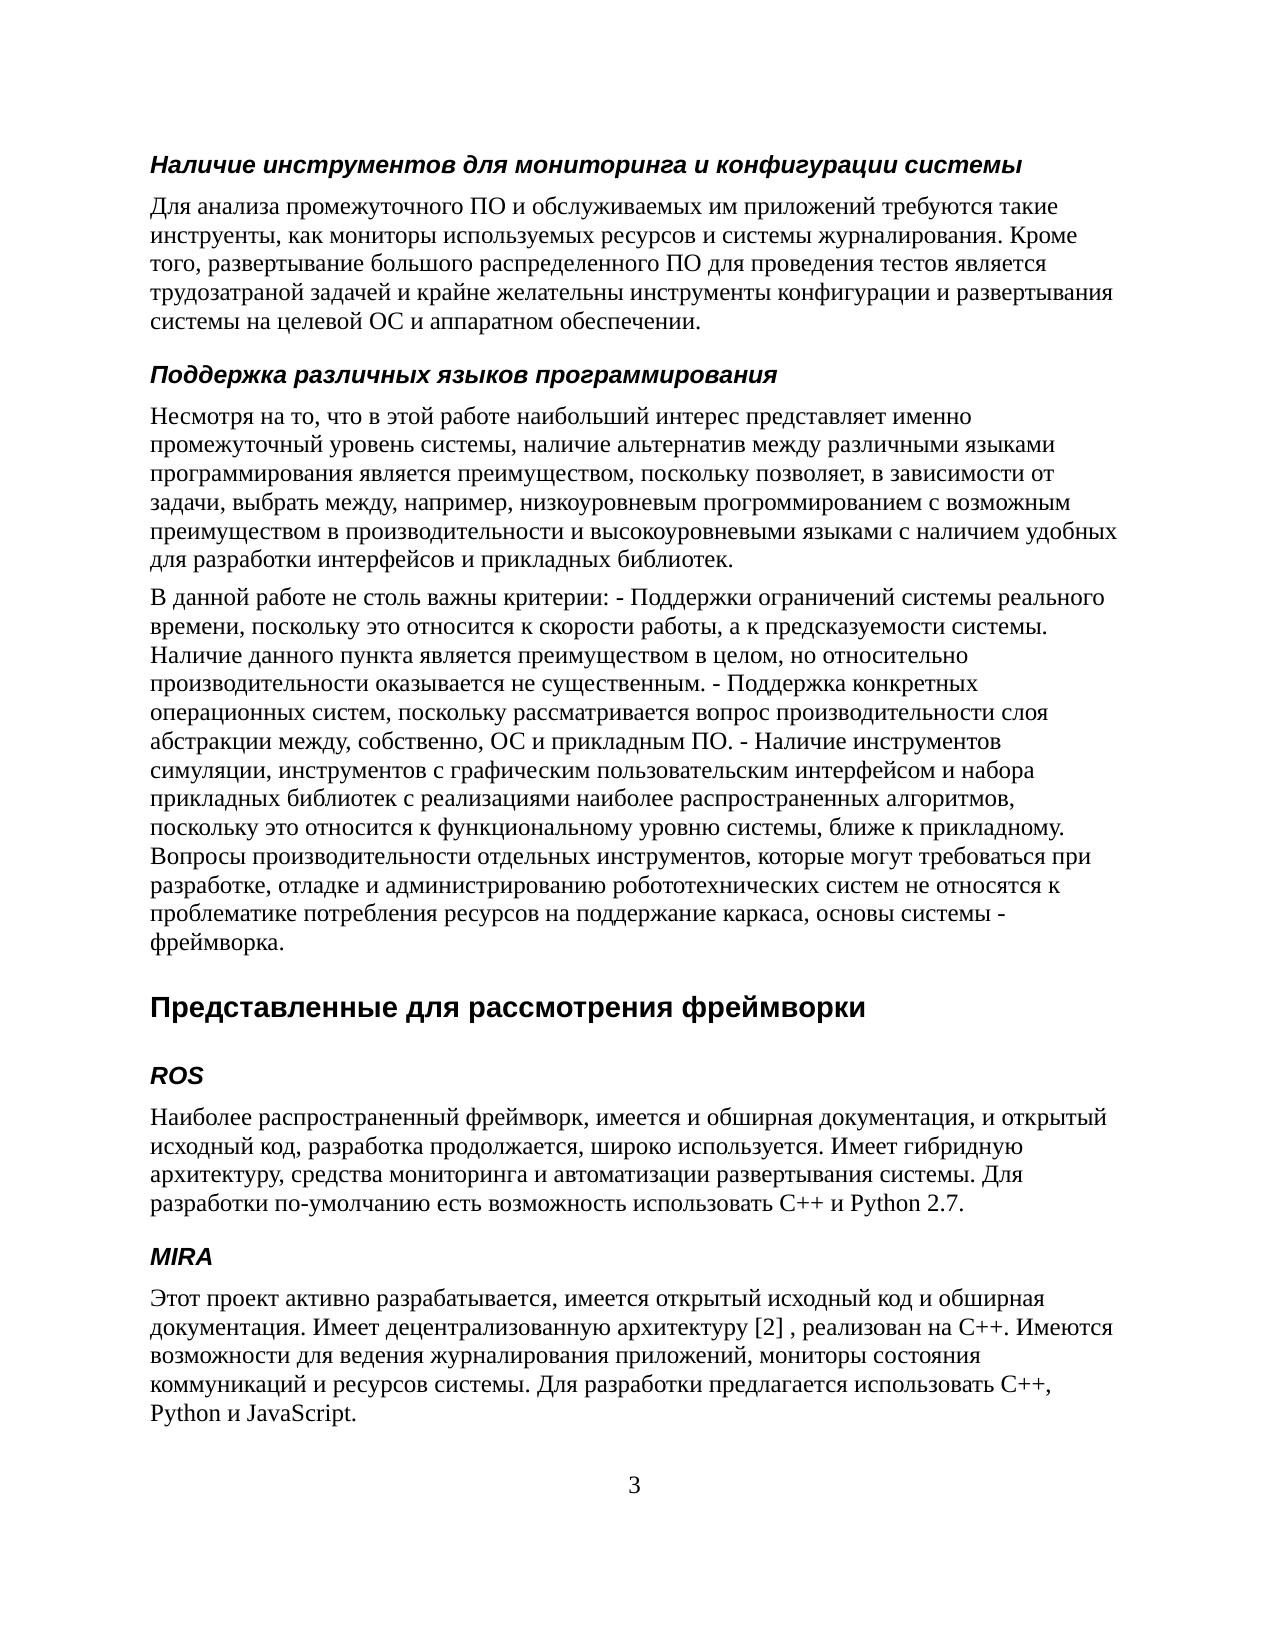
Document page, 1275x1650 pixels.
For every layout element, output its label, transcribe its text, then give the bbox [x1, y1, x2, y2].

text Этот проект активно разрабатывается, имеется открытый исходный код и обширная документация. Имеет децентрализованную архитектуру [2] , реализован на C++. Имеются возможности для ведения журналирования приложений, мониторы состояния коммуникаций и ресурсов системы. Для разработки предлагается использовать C++, Python и JavaScript. [150, 1283, 1125, 1427]
subtitle Поддержка различных языков программирования [150, 360, 1125, 388]
subtitle MIRA [150, 1242, 1125, 1271]
text В данной работе не столь важны критерии: - Поддержки ограничений системы реального времени, поскольку это относится к скорости работы, а к предсказуемости системы. Наличие данного пункта является преимуществом в целом, но относительно производительности оказывается не существенным. - Поддержка конкретных операционных систем, поскольку рассматривается вопрос производительности слоя абстракции между, собственно, ОС и прикладным ПО. - Наличие инструментов симуляции, инструментов с графическим пользовательским интерфейсом и набора прикладных библиотек с реализациями наиболее распространенных алгоритмов, поскольку это относится к функциональному уровню системы, ближе к прикладному. Вопросы производительности отдельных инструментов, которые могут требоваться при разработке, отладке и администрированию робототехнических систем не относятся к проблематике потребления ресурсов на поддержание каркаса, основы системы - фреймворка. [150, 582, 1125, 956]
text Для анализа промежуточного ПО и обслуживаемых им приложений требуются такие инструенты, как мониторы используемых ресурсов и системы журналирования. Кроме того, развертывание большого распределенного ПО для проведения тестов является трудозатраной задачей и крайне желательны инструменты конфигурации и развертывания системы на целевой ОС и аппаратном обеспечении. [150, 191, 1125, 335]
subtitle ROS [150, 1061, 1125, 1089]
text Несмотря на то, что в этой работе наибольший интерес представляет именно промежуточный уровень системы, наличие альтернатив между различными языками программирования является преимуществом, поскольку позволяет, в зависимости от задачи, выбрать между, например, низкоуровневым прогроммированием с возможным преимуществом в производительности и высокоуровневыми языками с наличием удобных для разработки интерфейсов и прикладных библиотек. [150, 401, 1125, 573]
subtitle Наличие инструментов для мониторинга и конфигурации системы [150, 150, 1125, 178]
subtitle Представленные для рассмотрения фреймворки [150, 990, 1125, 1023]
text Наиболее распространенный фреймворк, имеется и обширная документация, и открытый исходный код, разработка продолжается, широко используется. Имеет гибридную архитектуру, средства мониторинга и автоматизации развертывания системы. Для разработки по-умолчанию есть возможность использовать C++ и Python 2.7. [150, 1102, 1125, 1217]
